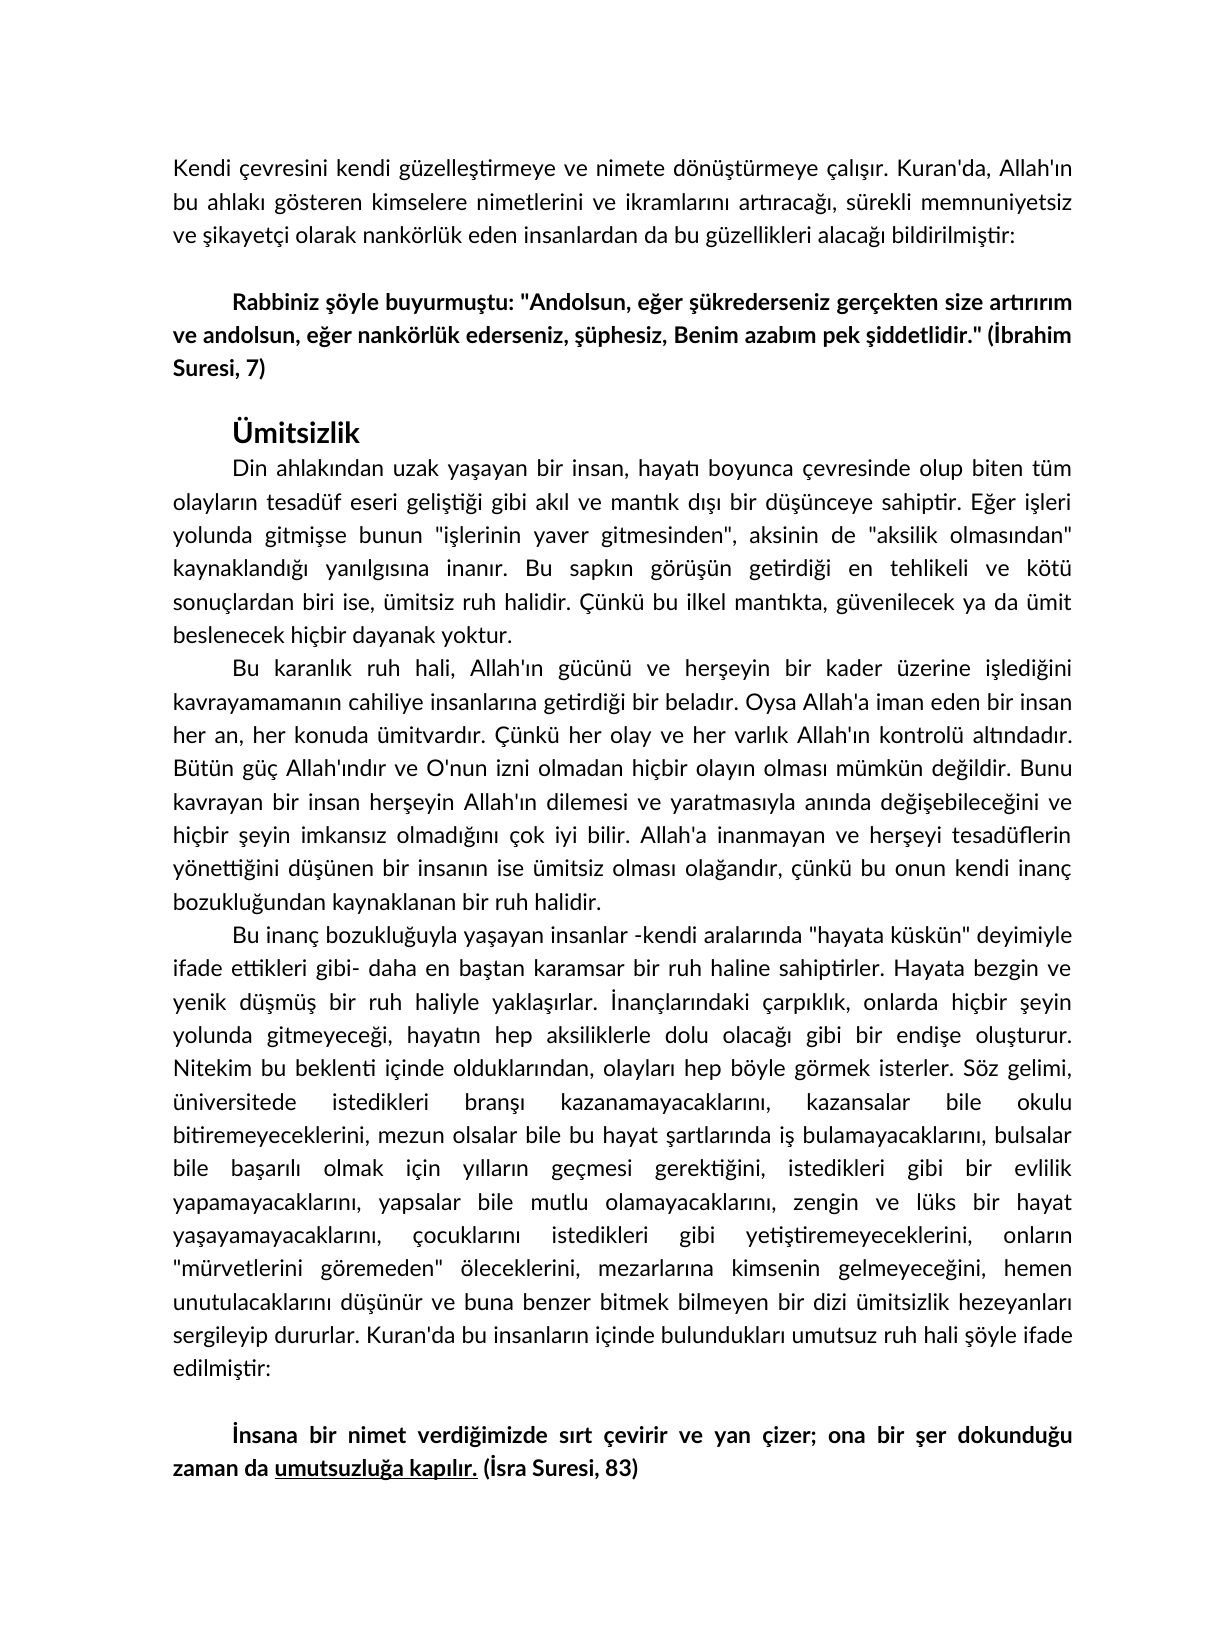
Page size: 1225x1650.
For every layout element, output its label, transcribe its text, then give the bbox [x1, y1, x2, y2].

text Rabbiniz şöyle buyurmuştu: "Andolsun, eğer şükrederseniz gerçekten size artırırım ve andolsun, eğer nankörlük ederseniz, şüphesiz, Benim azabım pek şiddetlidir." (İbrahim Suresi, 7) [173, 283, 1073, 383]
text İnsana bir nimet verdiğimizde sırt çevirir ve yan çizer; ona bir şer dokunduğu zaman da umutsuzluğa kapılır. (İsra Suresi, 83) [173, 1417, 1073, 1483]
subtitle Ümitsizlik [173, 417, 1073, 450]
text Din ahlakından uzak yaşayan bir insan, hayatı boyunca çevresinde olup biten tüm olayların tesadüf eseri geliştiği gibi akıl ve mantık dışı bir düşünceye sahiptir. Eğer işleri yolunda gitmişse bunun "işlerinin yaver gitmesinden", aksinin de "aksilik olmasından" kaynaklandığı yanılgısına inanır. Bu sapkın görüşün getirdiği en tehlikeli ve kötü sonuçlardan biri ise, ümitsiz ruh halidir. Çünkü bu ilkel mantıkta, güvenilecek ya da ümit beslenecek hiçbir dayanak yoktur. [173, 450, 1073, 650]
text Kendi çevresini kendi güzelleştirmeye ve nimete dönüştürmeye çalışır. Kuran'da, Allah'ın bu ahlakı gösteren kimselere nimetlerini ve ikramlarını artıracağı, sürekli memnuniyetsiz ve şikayetçi olarak nankörlük eden insanlardan da bu güzellikleri alacağı bildirilmiştir: [173, 150, 1073, 250]
text Bu inanç bozukluğuyla yaşayan insanlar -kendi aralarında "hayata küskün" deyimiyle ifade ettikleri gibi- daha en baştan karamsar bir ruh haline sahiptirler. Hayata bezgin ve yenik düşmüş bir ruh haliyle yaklaşırlar. İnançlarındaki çarpıklık, onlarda hiçbir şeyin yolunda gitmeyeceği, hayatın hep aksiliklerle dolu olacağı gibi bir endişe oluşturur. Nitekim bu beklenti içinde olduklarından, olayları hep böyle görmek isterler. Söz gelimi, üniversitede istedikleri branşı kazanamayacaklarını, kazansalar bile okulu bitiremeyeceklerini, mezun olsalar bile bu hayat şartlarında iş bulamayacaklarını, bulsalar bile başarılı olmak için yılların geçmesi gerektiğini, istedikleri gibi bir evlilik yapamayacaklarını, yapsalar bile mutlu olamayacaklarını, zengin ve lüks bir hayat yaşayamayacaklarını, çocuklarını istedikleri gibi yetiştiremeyeceklerini, onların "mürvetlerini göremeden" öleceklerini, mezarlarına kimsenin gelmeyeceğini, hemen unutulacaklarını düşünür ve buna benzer bitmek bilmeyen bir dizi ümitsizlik hezeyanları sergileyip dururlar. Kuran'da bu insanların içinde bulundukları umutsuz ruh hali şöyle ifade edilmiştir: [173, 917, 1073, 1383]
text Bu karanlık ruh hali, Allah'ın gücünü ve herşeyin bir kader üzerine işlediğini kavrayamamanın cahiliye insanlarına getirdiği bir beladır. Oysa Allah'a iman eden bir insan her an, her konuda ümitvardır. Çünkü her olay ve her varlık Allah'ın kontrolü altındadır. Bütün güç Allah'ındır ve O'nun izni olmadan hiçbir olayın olması mümkün değildir. Bunu kavrayan bir insan herşeyin Allah'ın dilemesi ve yaratmasıyla anında değişebileceğini ve hiçbir şeyin imkansız olmadığını çok iyi bilir. Allah'a inanmayan ve herşeyi tesadüflerin yönettiğini düşünen bir insanın ise ümitsiz olması olağandır, çünkü bu onun kendi inanç bozukluğundan kaynaklanan bir ruh halidir. [173, 650, 1073, 917]
